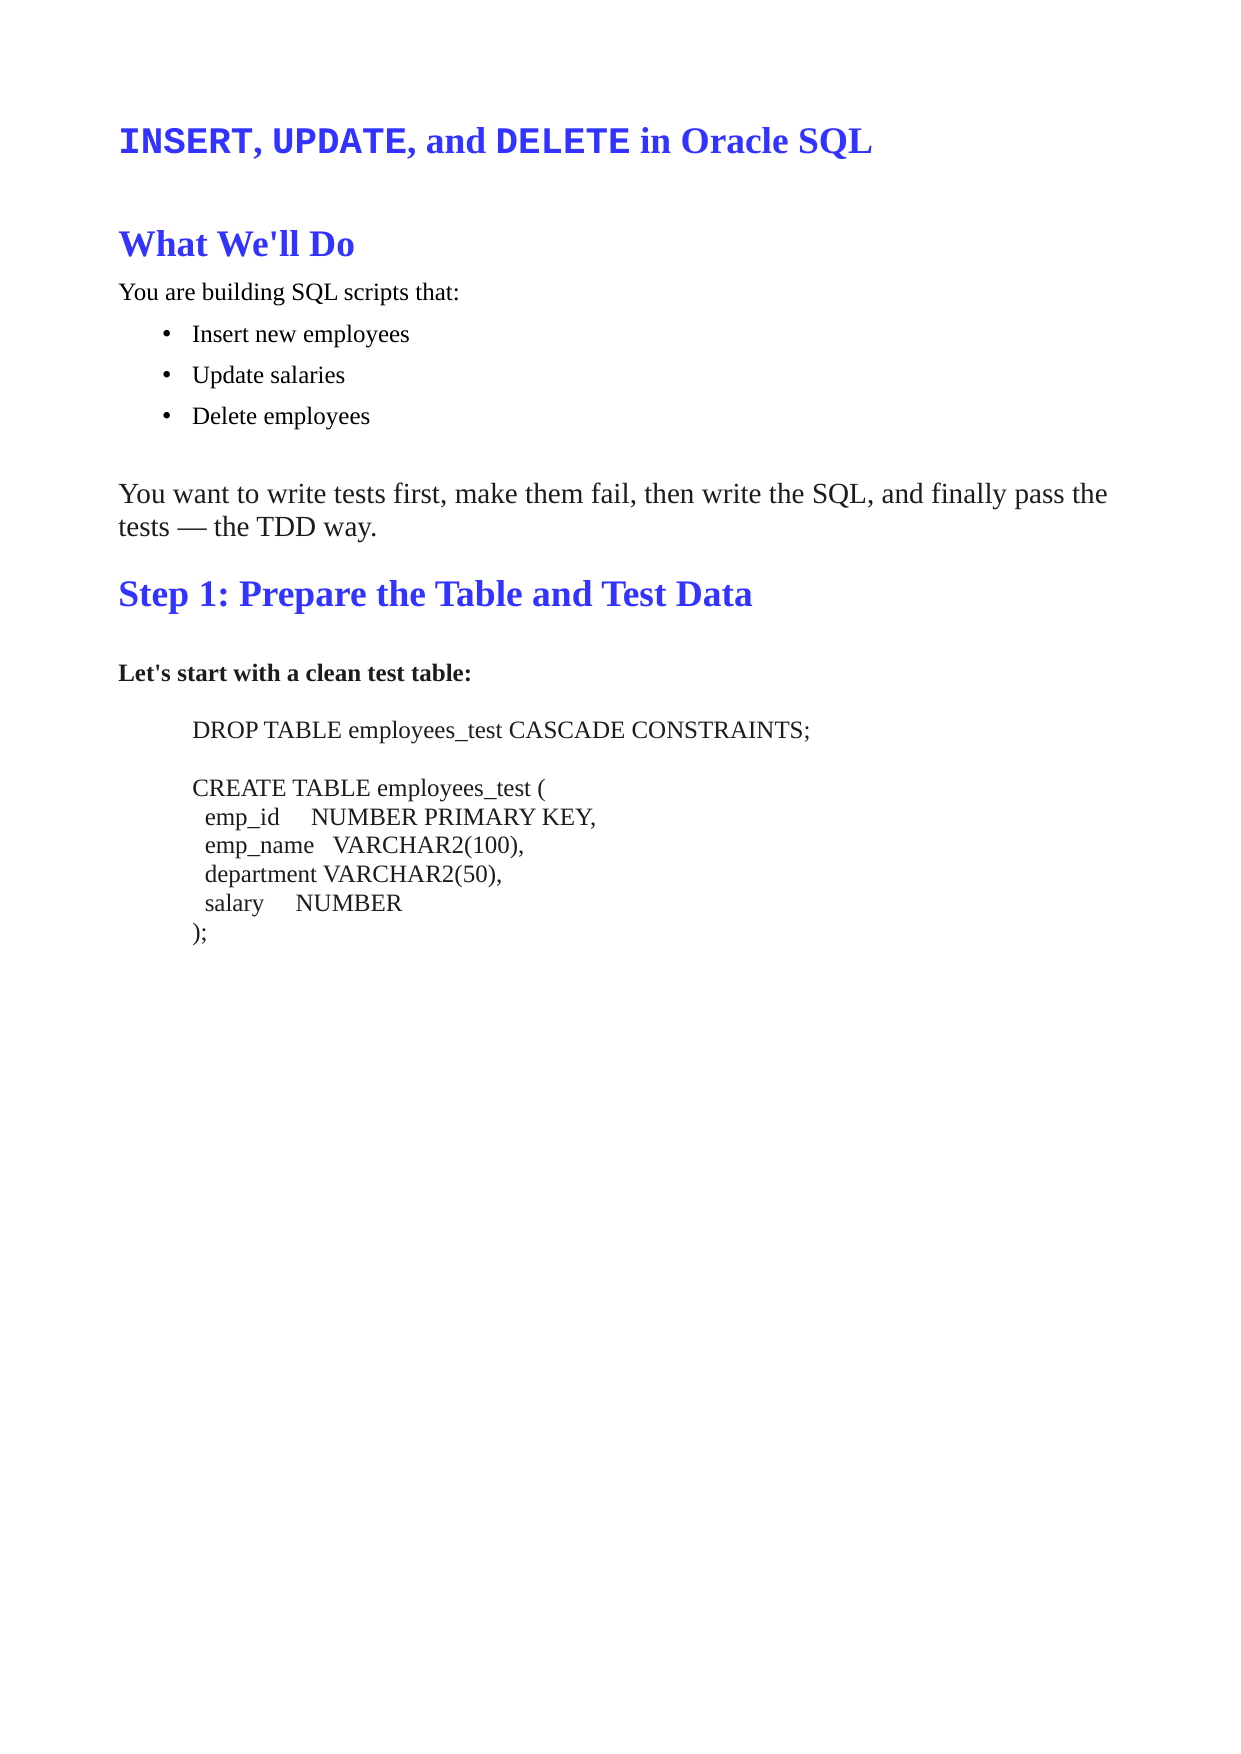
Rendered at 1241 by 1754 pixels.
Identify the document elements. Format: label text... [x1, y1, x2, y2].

text salary NUMBER [192, 888, 1122, 917]
text emp_name VARCHAR2(100), [192, 831, 1122, 859]
list Delete employees [162, 401, 1122, 430]
list Update salaries [162, 360, 1122, 389]
text INSERT, UPDATE, and DELETE in Oracle SQL [118, 118, 1122, 164]
text department VARCHAR2(50), [192, 859, 1122, 888]
text You are building SQL scripts that: [118, 277, 1122, 306]
text Step 1: Prepare the Table and Test Data [118, 572, 1122, 615]
text You want to write tests first, make them fail, then write the SQL, and finally pass the tests — the TDD way. [118, 476, 1122, 543]
text Let's start with a clean test table: [118, 658, 1122, 687]
text emp_id NUMBER PRIMARY KEY, [192, 802, 1122, 831]
list Insert new employees [162, 319, 1122, 347]
text ); [192, 917, 1122, 946]
text CREATE TABLE employees_test ( [192, 773, 1122, 802]
text DROP TABLE employees_test CASCADE CONSTRAINTS; [192, 716, 1122, 744]
text What We'll Do [118, 222, 1122, 265]
